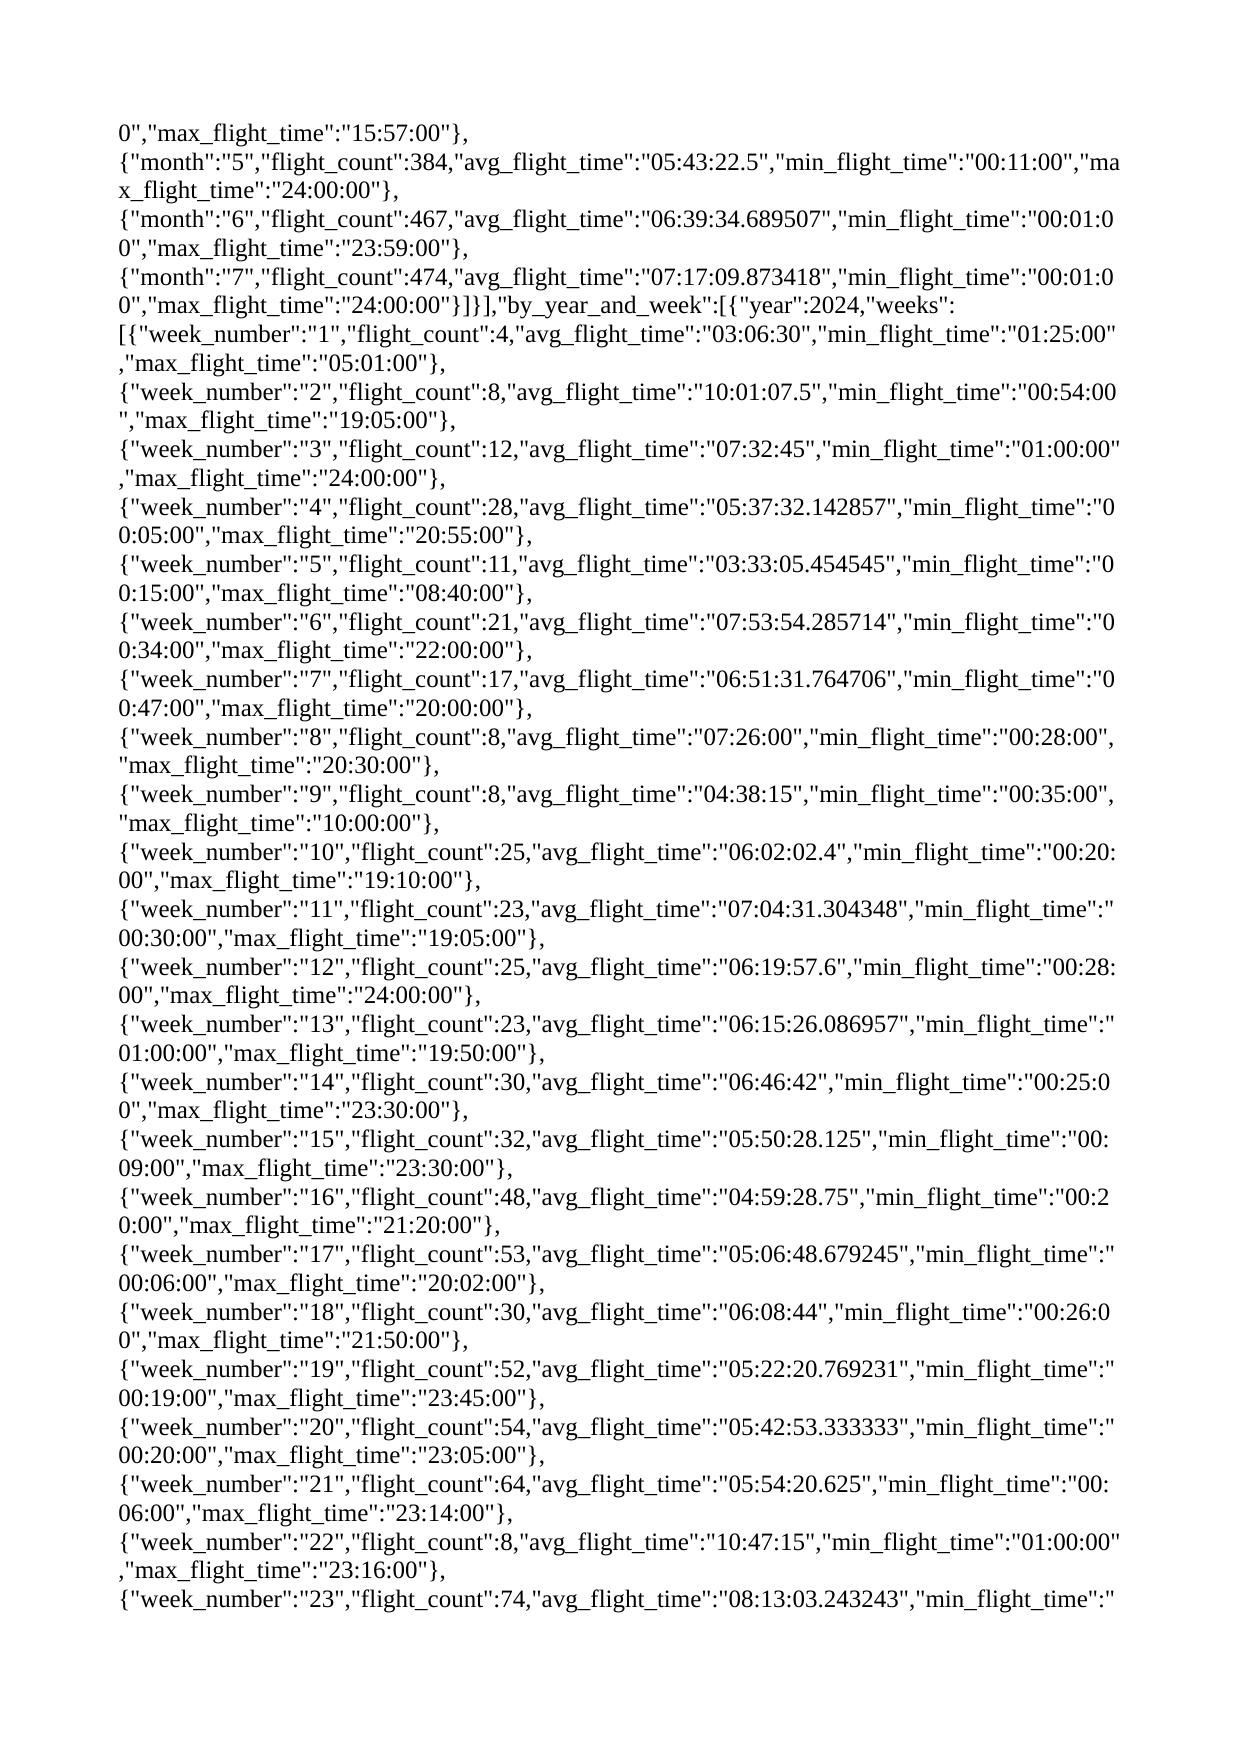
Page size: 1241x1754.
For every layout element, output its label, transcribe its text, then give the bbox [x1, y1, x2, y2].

text 0","max_flight_time":"15:57:00"},{"month":"5","flight_count":384,"avg_flight_time":"05:43:22.5","min_flight_time":"00:11:00","max_flight_time":"24:00:00"},{"month":"6","flight_count":467,"avg_flight_time":"06:39:34.689507","min_flight_time":"00:01:00","max_flight_time":"23:59:00"},{"month":"7","flight_count":474,"avg_flight_time":"07:17:09.873418","min_flight_time":"00:01:00","max_flight_time":"24:00:00"}]}],"by_year_and_week":[{"year":2024,"weeks":[{"week_number":"1","flight_count":4,"avg_flight_time":"03:06:30","min_flight_time":"01:25:00","max_flight_time":"05:01:00"},{"week_number":"2","flight_count":8,"avg_flight_time":"10:01:07.5","min_flight_time":"00:54:00","max_flight_time":"19:05:00"},{"week_number":"3","flight_count":12,"avg_flight_time":"07:32:45","min_flight_time":"01:00:00","max_flight_time":"24:00:00"},{"week_number":"4","flight_count":28,"avg_flight_time":"05:37:32.142857","min_flight_time":"00:05:00","max_flight_time":"20:55:00"},{"week_number":"5","flight_count":11,"avg_flight_time":"03:33:05.454545","min_flight_time":"00:15:00","max_flight_time":"08:40:00"},{"week_number":"6","flight_count":21,"avg_flight_time":"07:53:54.285714","min_flight_time":"00:34:00","max_flight_time":"22:00:00"},{"week_number":"7","flight_count":17,"avg_flight_time":"06:51:31.764706","min_flight_time":"00:47:00","max_flight_time":"20:00:00"},{"week_number":"8","flight_count":8,"avg_flight_time":"07:26:00","min_flight_time":"00:28:00","max_flight_time":"20:30:00"},{"week_number":"9","flight_count":8,"avg_flight_time":"04:38:15","min_flight_time":"00:35:00","max_flight_time":"10:00:00"},{"week_number":"10","flight_count":25,"avg_flight_time":"06:02:02.4","min_flight_time":"00:20:00","max_flight_time":"19:10:00"},{"week_number":"11","flight_count":23,"avg_flight_time":"07:04:31.304348","min_flight_time":"00:30:00","max_flight_time":"19:05:00"},{"week_number":"12","flight_count":25,"avg_flight_time":"06:19:57.6","min_flight_time":"00:28:00","max_flight_time":"24:00:00"},{"week_number":"13","flight_count":23,"avg_flight_time":"06:15:26.086957","min_flight_time":"01:00:00","max_flight_time":"19:50:00"},{"week_number":"14","flight_count":30,"avg_flight_time":"06:46:42","min_flight_time":"00:25:00","max_flight_time":"23:30:00"},{"week_number":"15","flight_count":32,"avg_flight_time":"05:50:28.125","min_flight_time":"00:09:00","max_flight_time":"23:30:00"},{"week_number":"16","flight_count":48,"avg_flight_time":"04:59:28.75","min_flight_time":"00:20:00","max_flight_time":"21:20:00"},{"week_number":"17","flight_count":53,"avg_flight_time":"05:06:48.679245","min_flight_time":"00:06:00","max_flight_time":"20:02:00"},{"week_number":"18","flight_count":30,"avg_flight_time":"06:08:44","min_flight_time":"00:26:00","max_flight_time":"21:50:00"},{"week_number":"19","flight_count":52,"avg_flight_time":"05:22:20.769231","min_flight_time":"00:19:00","max_flight_time":"23:45:00"},{"week_number":"20","flight_count":54,"avg_flight_time":"05:42:53.333333","min_flight_time":"00:20:00","max_flight_time":"23:05:00"},{"week_number":"21","flight_count":64,"avg_flight_time":"05:54:20.625","min_flight_time":"00:06:00","max_flight_time":"23:14:00"},{"week_number":"22","flight_count":8,"avg_flight_time":"10:47:15","min_flight_time":"01:00:00","max_flight_time":"23:16:00"},{"week_number":"23","flight_count":74,"avg_flight_time":"08:13:03.243243","min_flight_time":" [118, 118, 1122, 1613]
